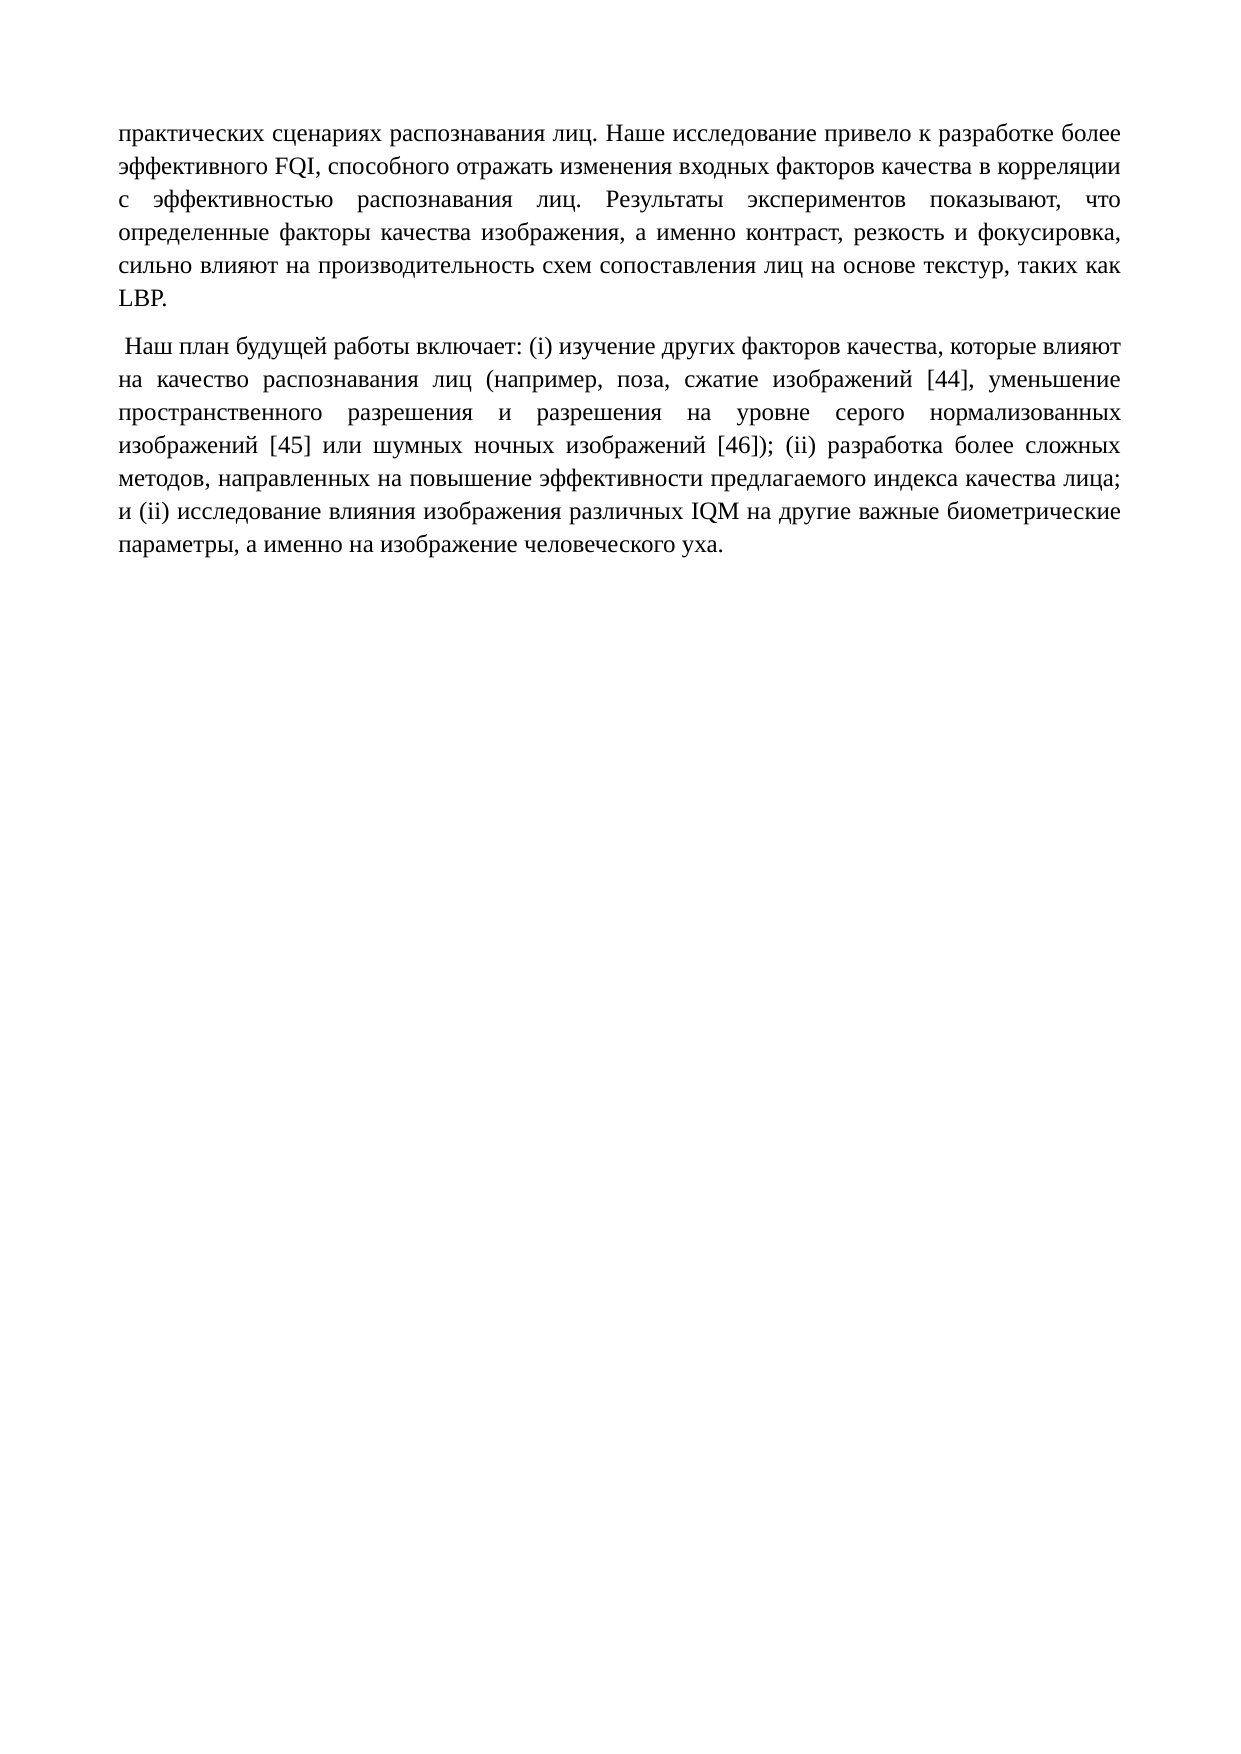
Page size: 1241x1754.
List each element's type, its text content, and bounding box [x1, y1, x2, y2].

text Наш план будущей работы включает: (i) изучение других факторов качества, которые влияют на качество распознавания лиц (например, поза, сжатие изображений [44], уменьшение пространственного разрешения и разрешения на уровне серого нормализованных изображений [45] или шумных ночных изображений [46]); (ii) разработка более сложных методов, направленных на повышение эффективности предлагаемого индекса качества лица; и (ii) исследование влияния изображения различных IQM на другие важные биометрические параметры, а именно на изображение человеческого уха. [118, 331, 1122, 558]
text практических сценариях распознавания лиц. Наше исследование привело к разработке более эффективного FQI, способного отражать изменения входных факторов качества в корреляции с эффективностью распознавания лиц. Результаты экспериментов показывают, что определенные факторы качества изображения, а именно контраст, резкость и фокусировка, сильно влияют на производительность схем сопоставления лиц на основе текстур, таких как LBP. [118, 118, 1122, 312]
